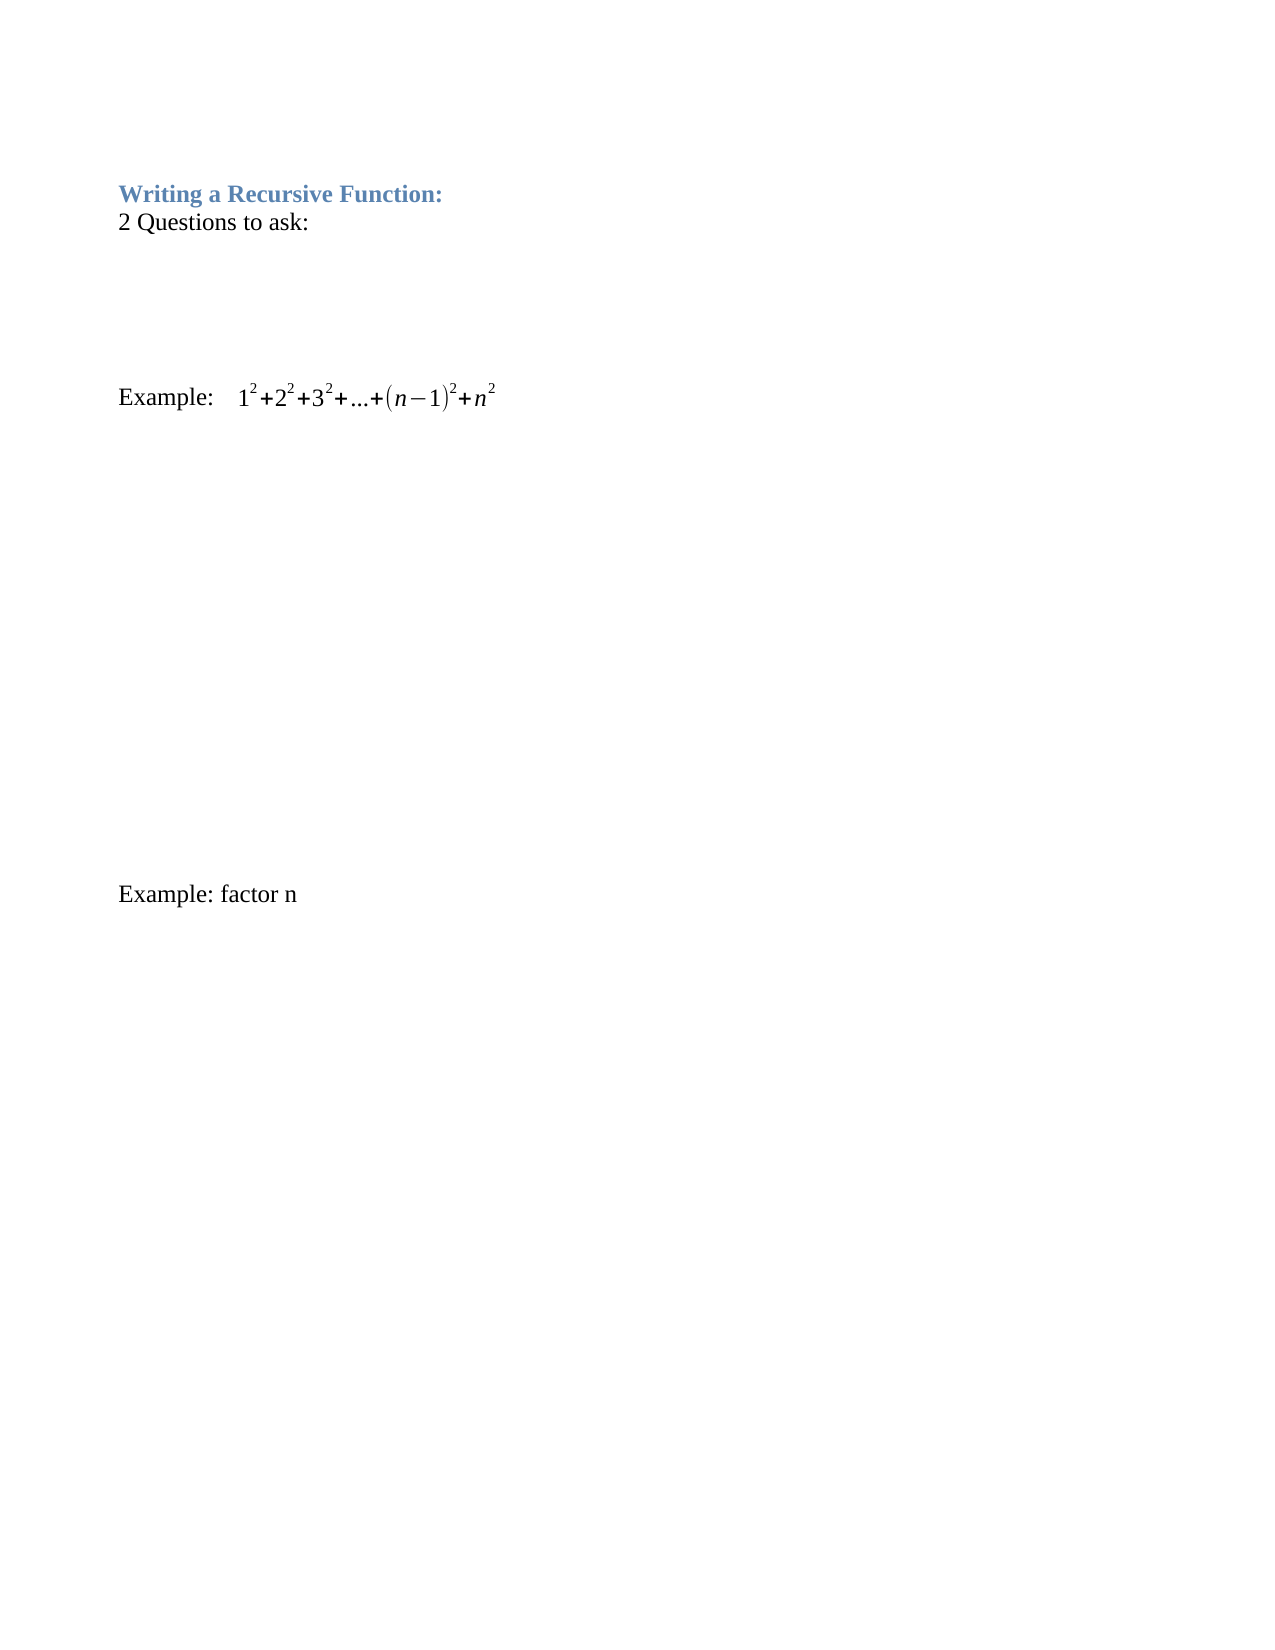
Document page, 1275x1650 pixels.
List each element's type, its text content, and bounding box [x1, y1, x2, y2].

text 2 Questions to ask: [118, 207, 1157, 236]
text Example: factor n [118, 879, 1157, 908]
text Example: [118, 380, 1157, 413]
text Writing a Recursive Function: [118, 179, 1157, 207]
